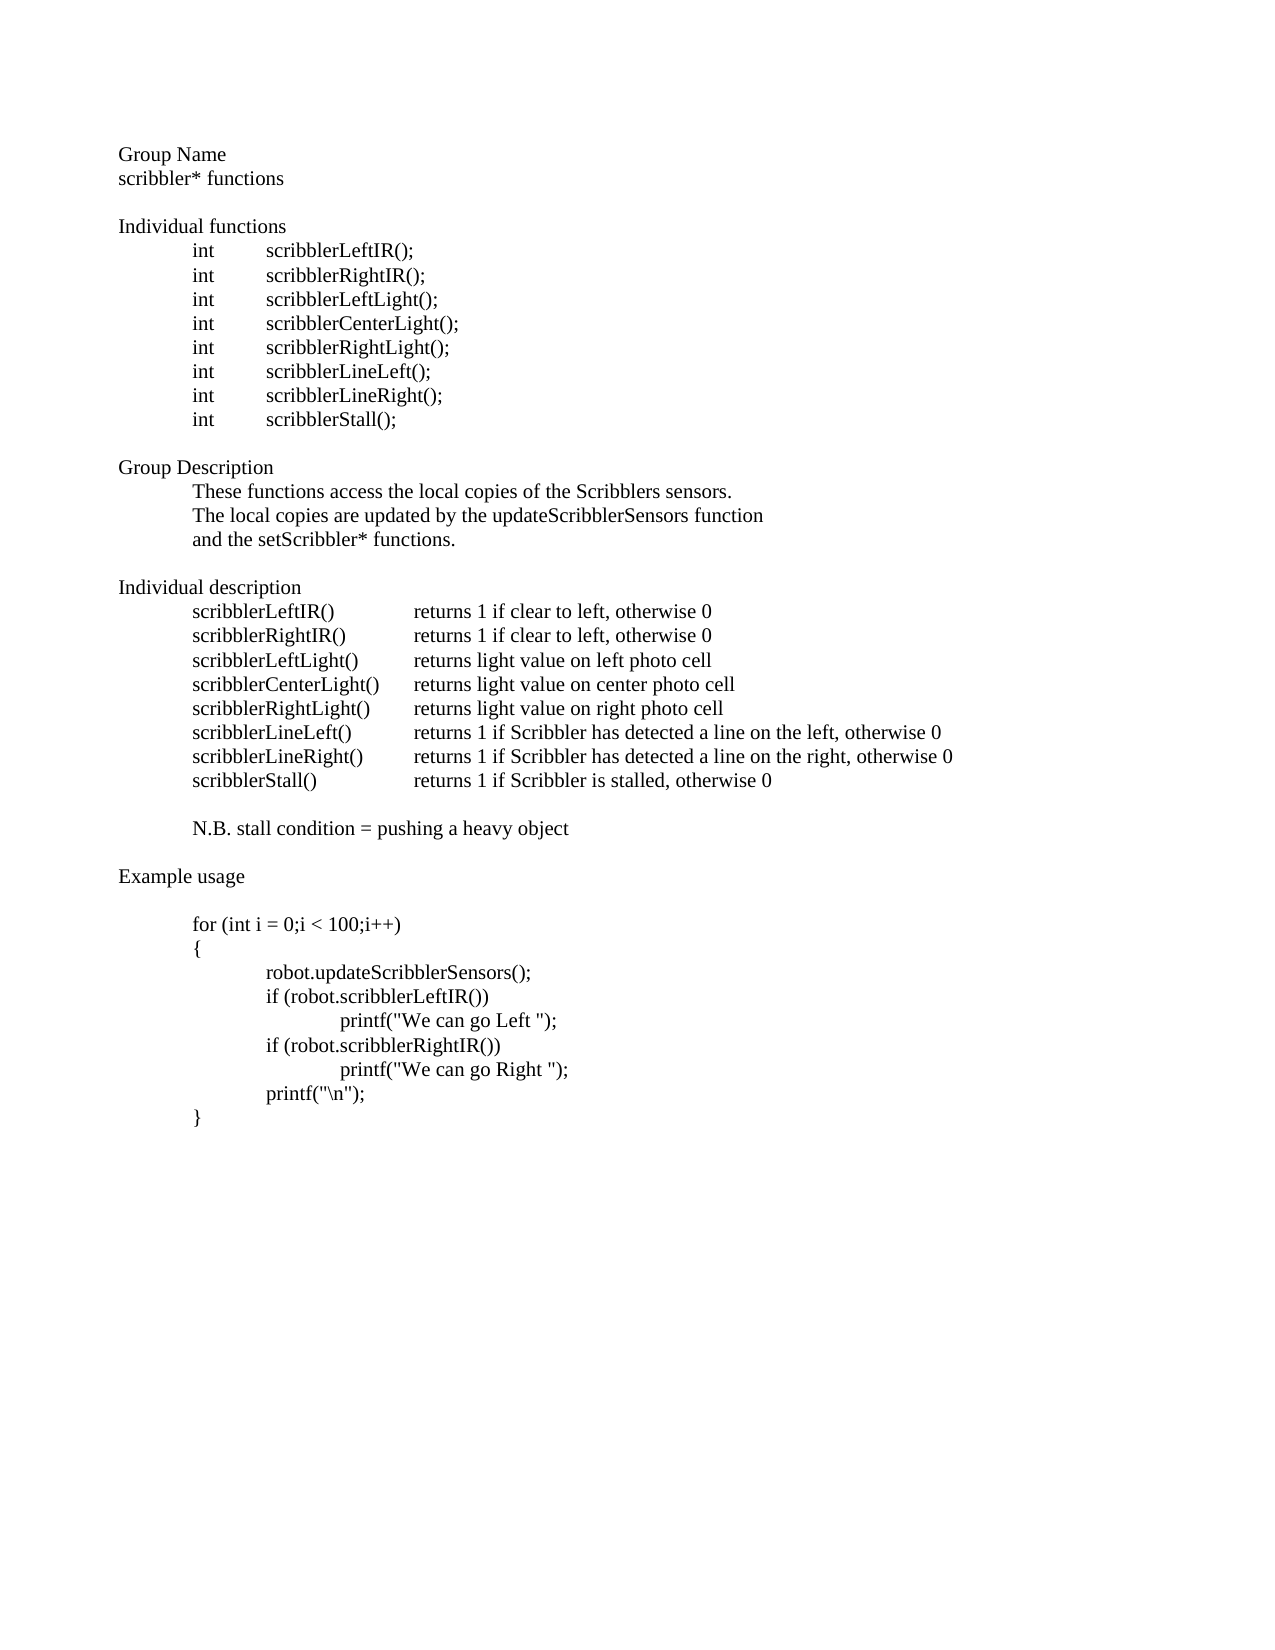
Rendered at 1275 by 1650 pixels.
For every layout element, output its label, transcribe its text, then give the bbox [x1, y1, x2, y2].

text scribbler* functions [118, 166, 1157, 190]
text if (robot.scribblerRightIR()) [118, 1032, 1157, 1057]
text robot.updateScribblerSensors(); [118, 960, 1157, 984]
text scribblerLineLeft() returns 1 if Scribbler has detected a line on the left, otherwise 0 [118, 720, 1157, 744]
text scribblerLineRight() returns 1 if Scribbler has detected a line on the right, otherwise 0 [118, 744, 1157, 768]
text Group Name [118, 142, 1157, 166]
text printf("\n"); [118, 1081, 1157, 1105]
text int scribblerLineLeft(); [118, 359, 1157, 383]
text int scribblerLineRight(); [118, 383, 1157, 407]
text int scribblerRightLight(); [118, 335, 1157, 359]
text int scribblerRightIR(); [118, 262, 1157, 287]
text { [118, 936, 1157, 960]
text } [118, 1105, 1157, 1129]
text Individual functions [118, 214, 1157, 238]
text scribblerRightIR() returns 1 if clear to left, otherwise 0 [118, 623, 1157, 647]
text scribblerCenterLight() returns light value on center photo cell [118, 672, 1157, 696]
text The local copies are updated by the updateScribblerSensors function [118, 503, 1157, 527]
text for (int i = 0;i < 100;i++) [118, 912, 1157, 936]
text Example usage [118, 864, 1157, 888]
text printf("We can go Left "); [118, 1008, 1157, 1032]
text Group Description [118, 455, 1157, 479]
text scribblerStall() returns 1 if Scribbler is stalled, otherwise 0 [118, 768, 1157, 792]
text printf("We can go Right "); [118, 1057, 1157, 1081]
text Individual description [118, 575, 1157, 599]
text int scribblerCenterLight(); [118, 311, 1157, 335]
text and the setScribbler* functions. [118, 527, 1157, 551]
text int scribblerLeftLight(); [118, 287, 1157, 311]
text if (robot.scribblerLeftIR()) [118, 984, 1157, 1008]
text N.B. stall condition = pushing a heavy object [118, 816, 1157, 840]
text scribblerLeftLight() returns light value on left photo cell [118, 647, 1157, 672]
text scribblerRightLight() returns light value on right photo cell [118, 696, 1157, 720]
text int scribblerStall(); [118, 407, 1157, 431]
text scribblerLeftIR() returns 1 if clear to left, otherwise 0 [118, 599, 1157, 623]
text These functions access the local copies of the Scribblers sensors. [118, 479, 1157, 503]
text int scribblerLeftIR(); [118, 238, 1157, 262]
